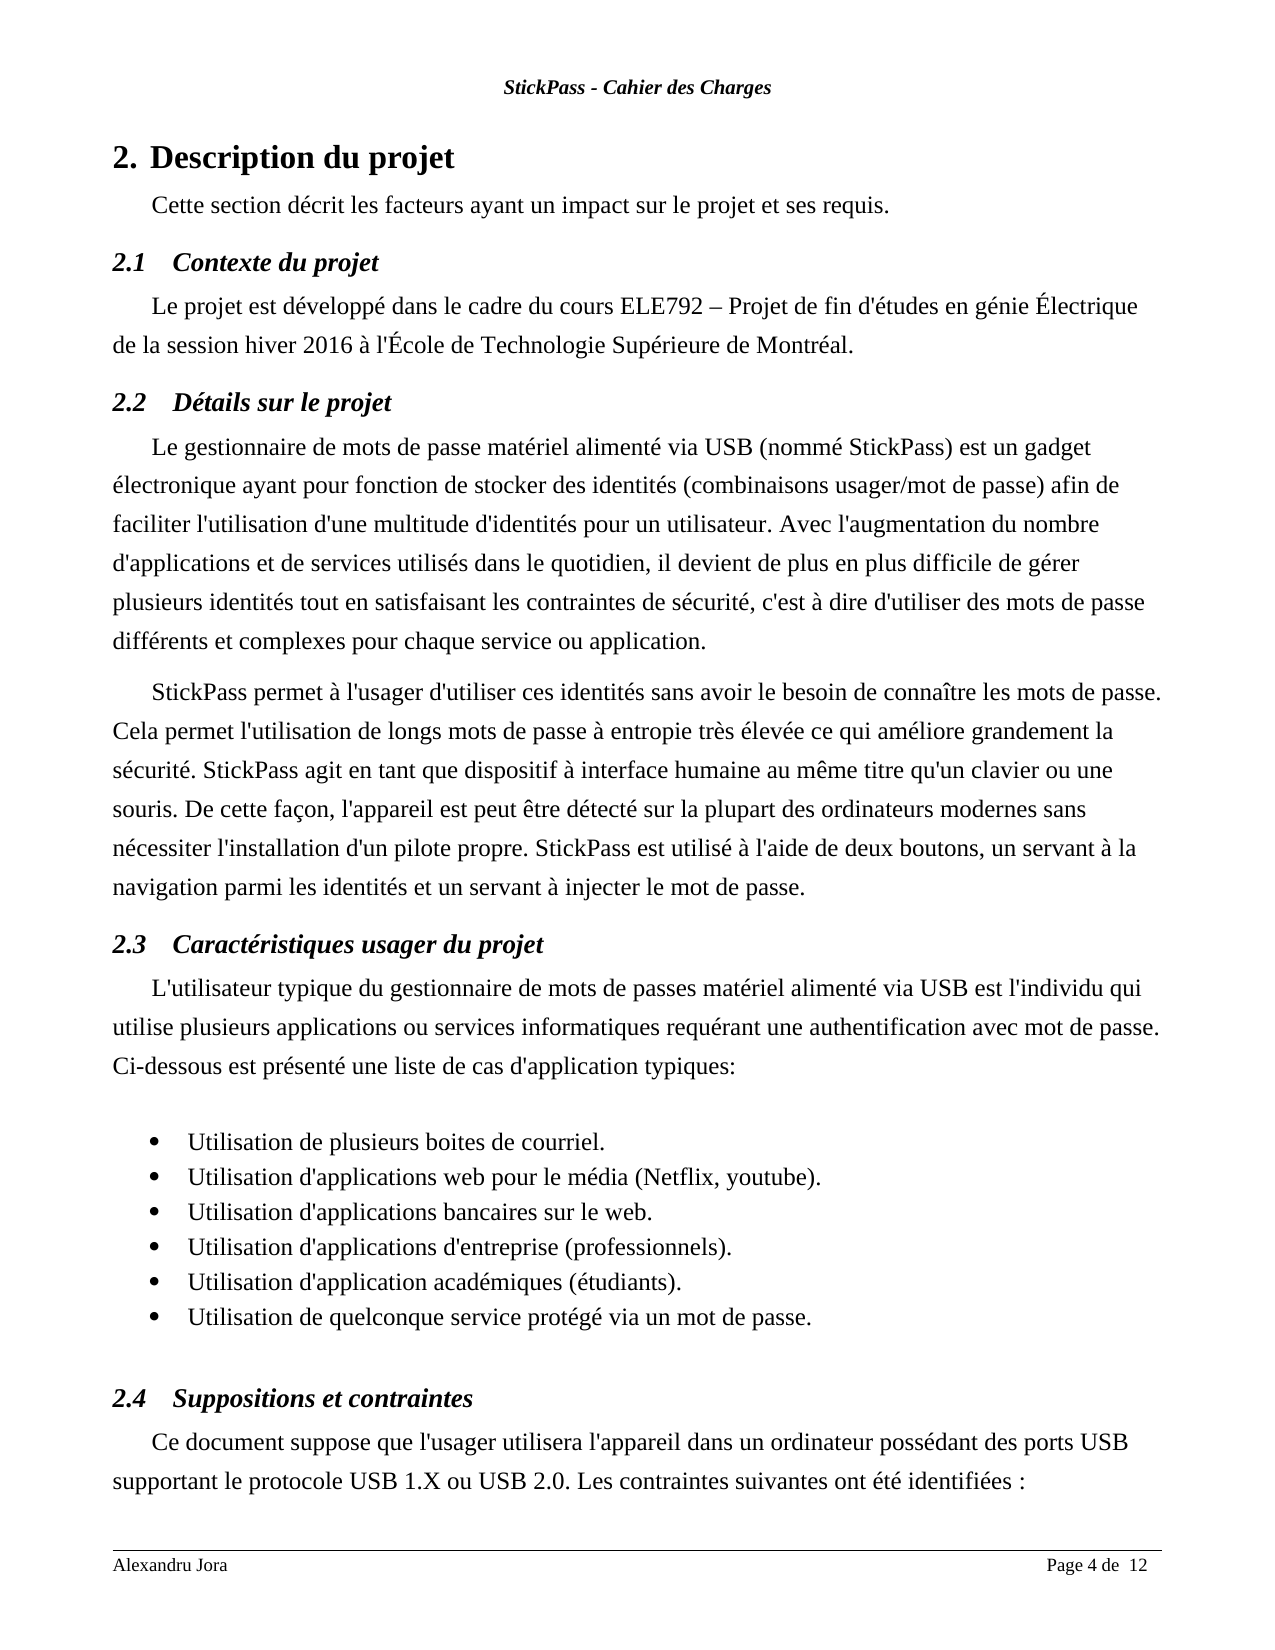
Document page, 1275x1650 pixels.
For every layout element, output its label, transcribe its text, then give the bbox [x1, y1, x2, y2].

subtitle Suppositions et contraintes [112, 1382, 1162, 1413]
list Utilisation d'applications web pour le média (Netflix, youtube). [150, 1162, 1162, 1191]
subtitle Contexte du projet [112, 246, 1162, 277]
list Utilisation d'application académiques (étudiants). [150, 1267, 1162, 1296]
subtitle Description du projet [112, 137, 1162, 176]
text Le projet est développé dans le cadre du cours ELE792 – Projet de fin d'études en génie Électrique de la session hiver 2016 à l'École de Technologie Supérieure de Montréal. [112, 283, 1162, 361]
text StickPass permet à l'usager d'utiliser ces identités sans avoir le besoin de connaître les mots de passe. Cela permet l'utilisation de longs mots de passe à entropie très élevée ce qui améliore grandement la sécurité. StickPass agit en tant que dispositif à interface humaine au même titre qu'un clavier ou une souris. De cette façon, l'appareil est peut être détecté sur la plupart des ordinateurs modernes sans nécessiter l'installation d'un pilote propre. StickPass est utilisé à l'aide de deux boutons, un servant à la navigation parmi les identités et un servant à injecter le mot de passe. [112, 669, 1162, 903]
list Utilisation de plusieurs boites de courriel. [150, 1127, 1162, 1156]
list Utilisation d'applications d'entreprise (professionnels). [150, 1232, 1162, 1261]
subtitle Caractéristiques usager du projet [112, 928, 1162, 959]
subtitle Détails sur le projet [112, 386, 1162, 417]
text Ce document suppose que l'usager utilisera l'appareil dans un ordinateur possédant des ports USB supportant le protocole USB 1.X ou USB 2.0. Les contraintes suivantes ont été identifiées : [112, 1419, 1162, 1497]
text L'utilisateur typique du gestionnaire de mots de passes matériel alimenté via USB est l'individu qui utilise plusieurs applications ou services informatiques requérant une authentification avec mot de passe. Ci-dessous est présenté une liste de cas d'application typiques: [112, 966, 1162, 1082]
text Le gestionnaire de mots de passe matériel alimenté via USB (nommé StickPass) est un gadget électronique ayant pour fonction de stocker des identités (combinaisons usager/mot de passe) afin de faciliter l'utilisation d'une multitude d'identités pour un utilisateur. Avec l'augmentation du nombre d'applications et de services utilisés dans le quotidien, il devient de plus en plus difficile de gérer plusieurs identités tout en satisfaisant les contraintes de sécurité, c'est à dire d'utiliser des mots de passe différents et complexes pour chaque service ou application. [112, 424, 1162, 657]
text Cette section décrit les facteurs ayant un impact sur le projet et ses requis. [112, 182, 1162, 221]
list Utilisation de quelconque service protégé via un mot de passe. [150, 1302, 1162, 1331]
list Utilisation d'applications bancaires sur le web. [150, 1197, 1162, 1226]
